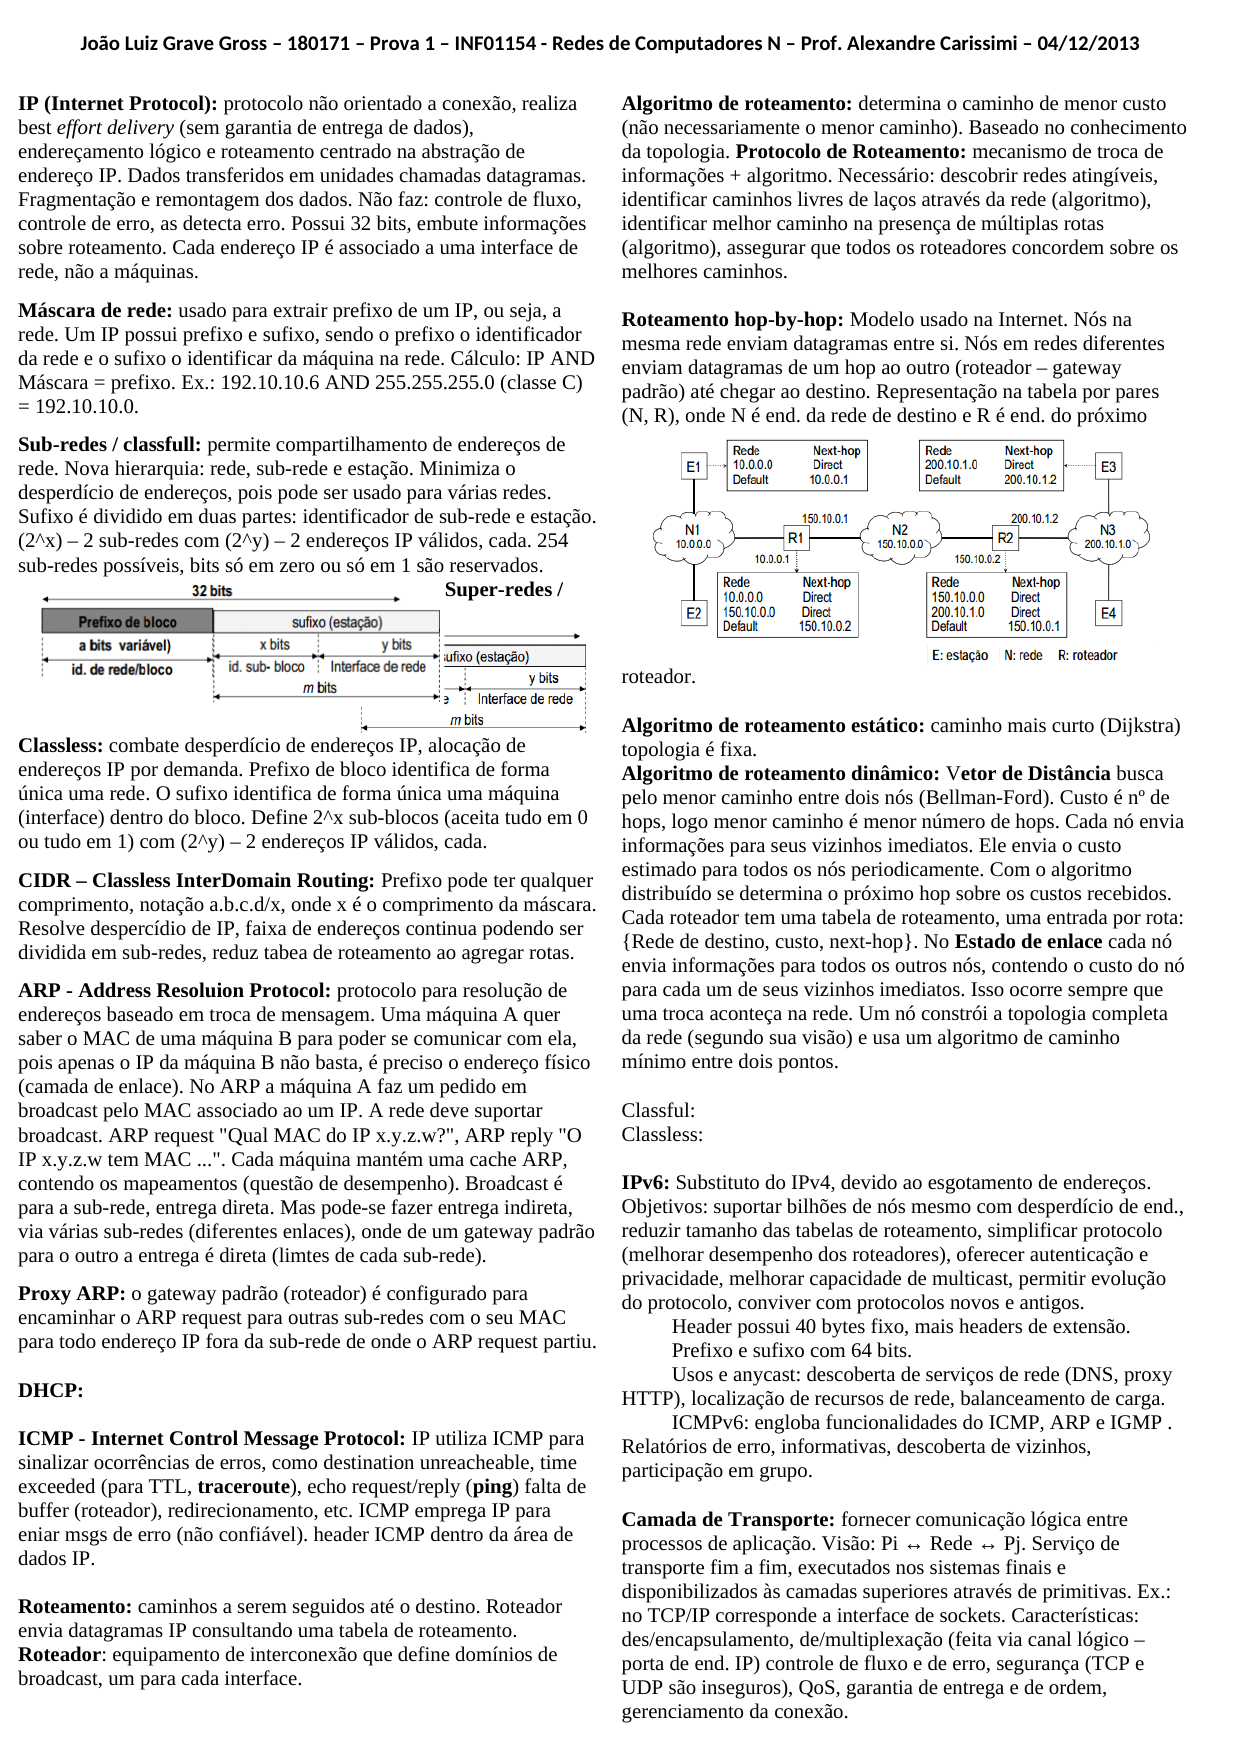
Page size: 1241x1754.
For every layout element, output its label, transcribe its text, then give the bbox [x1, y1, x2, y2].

text Algoritmo de roteamento estático: caminho mais curto (Dijkstra) topologia é fixa. [621, 712, 1187, 761]
text DHCP: [18, 1377, 598, 1402]
text IP (Internet Protocol): protocolo não orientado a conexão, realiza best effort delivery (sem garantia de entrega de dados), endereçamento lógico e roteamento centrado na abstração de endereço IP. Dados transferidos em unidades chamadas datagramas. Fragmentação e remontagem dos dados. Não faz: controle de fluxo, controle de erro, as detecta erro. Possui 32 bits, embute informações sobre roteamento. Cada endereço IP é associado a uma interface de rede, não a máquinas. [18, 91, 598, 283]
text Prefixo e sufixo com 64 bits. [621, 1338, 1187, 1362]
picture [652, 435, 1153, 665]
text Usos e anycast: descoberta de serviços de rede (DNS, proxy HTTP), localização de recursos de rede, balanceamento de carga. [621, 1362, 1187, 1410]
text ICMPv6: engloba funcionalidades do ICMP, ARP e IGMP . Relatórios de erro, informativas, descoberta de vizinhos, participação em grupo. [621, 1410, 1187, 1482]
text ARP - Address Resoluion Protocol: protocolo para resolução de endereços baseado em troca de mensagem. Uma máquina A quer saber o MAC de uma máquina B para poder se comunicar com ela, pois apenas o IP da máquina B não basta, é preciso o endereço físico (camada de enlace). No ARP a máquina A faz um pedido em broadcast pelo MAC associado ao um IP. A rede deve suportar broadcast. ARP request "Qual MAC do IP x.y.z.w?", ARP reply "O IP x.y.z.w tem MAC ...". Cada máquina mantém uma cache ARP, contendo os mapeamentos (questão de desempenho). Broadcast é para a sub-rede, entrega direta. Mas pode-se fazer entrega indireta, via várias sub-redes (diferentes enlaces), onde de um gateway padrão para o outro a entrega é direta (limtes de cada sub-rede). [18, 978, 598, 1267]
text Máscara de rede: usado para extrair prefixo de um IP, ou seja, a rede. Um IP possui prefixo e sufixo, sendo o prefixo o identificador da rede e o sufixo o identificar da máquina na rede. Cálculo: IP AND Máscara = prefixo. Ex.: 192.10.10.6 AND 255.255.255.0 (classe C) = 192.10.10.0. [18, 297, 598, 418]
text IPv6: Substituto do IPv4, devido ao esgotamento de endereços. Objetivos: suportar bilhões de nós mesmo com desperdício de end., reduzir tamanho das tabelas de roteamento, simplificar protocolo (melhorar desempenho dos roteadores), oferecer autenticação e privacidade, melhorar capacidade de multicast, permitir evolução do protocolo, conviver com protocolos novos e antigos. [621, 1170, 1187, 1314]
text Classful: [621, 1097, 1187, 1122]
text Super-redes / Classless: combate desperdício de endereços IP, alocação de endereços IP por demanda. Prefixo de bloco identifica de forma única uma rede. O sufixo identifica de forma única uma máquina (interface) dentro do bloco. Define 2^x sub-blocos (aceita tudo em 0 ou tudo em 1) com (2^y) – 2 endereços IP válidos, cada. [18, 577, 598, 853]
text Sub-redes / classfull: permite compartilhamento de endereços de rede. Nova hierarquia: rede, sub-rede e estação. Minimiza o desperdício de endereços, pois pode ser usado para várias redes. Sufixo é dividido em duas partes: identificador de sub-rede e estação. (2^x) – 2 sub-redes com (2^y) – 2 endereços IP válidos, cada. 254 sub-redes possíveis, bits só em zero ou só em 1 são reservados. [18, 432, 598, 577]
text ICMP - Internet Control Message Protocol: IP utiliza ICMP para sinalizar ocorrências de erros, como destination unreacheable, time exceeded (para TTL, traceroute), echo request/reply (ping) falta de buffer (roteador), redirecionamento, etc. ICMP emprega IP para eniar msgs de erro (não confiável). header ICMP dentro da área de dados IP. [18, 1426, 598, 1570]
text Header possui 40 bytes fixo, mais headers de extensão. [621, 1314, 1187, 1338]
text Classless: [621, 1122, 1187, 1146]
text Roteamento hop-by-hop: Modelo usado na Internet. Nós na mesma rede enviam datagramas entre si. Nós em redes diferentes enviam datagramas de um hop ao outro (roteador – gateway padrão) até chegar ao destino. Representação na tabela por pares (N, R), onde N é end. da rede de destino e R é end. do próximo roteador. [621, 307, 1187, 688]
text Algoritmo de roteamento dinâmico: Vetor de Distância busca pelo menor caminho entre dois nós (Bellman-Ford). Custo é nº de hops, logo menor caminho é menor número de hops. Cada nó envia informações para seus vizinhos imediatos. Ele envia o custo estimado para todos os nós periodicamente. Com o algoritmo distribuído se determina o próximo hop sobre os custos recebidos. Cada roteador tem uma tabela de roteamento, uma entrada por rota: {Rede de destino, custo, next-hop}. No Estado de enlace cada nó envia informações para todos os outros nós, contendo o custo do nó para cada um de seus vizinhos imediatos. Isso ocorre sempre que uma troca aconteça na rede. Um nó constrói a topologia completa da rede (segundo sua visão) e usa um algoritmo de caminho mínimo entre dois pontos. [621, 761, 1187, 1073]
text CIDR – Classless InterDomain Routing: Prefixo pode ter qualquer comprimento, notação a.b.c.d/x, onde x é o comprimento da máscara. Resolve despercídio de IP, faixa de endereços continua podendo ser dividida em sub-redes, reduz tabea de roteamento ao agregar rotas. [18, 867, 598, 964]
text Camada de Transporte: fornecer comunicação lógica entre processos de aplicação. Visão: Pi ↔ Rede ↔ Pj. Serviço de transporte fim a fim, executados nos sistemas finais e disponibilizados às camadas superiores através de primitivas. Ex.: no TCP/IP corresponde a interface de sockets. Características: des/encapsulamento, de/multiplexação (feita via canal lógico – porta de end. IP) controle de fluxo e de erro, segurança (TCP e UDP são inseguros), QoS, garantia de entrega e de ordem, gerenciamento da conexão. [621, 1507, 1187, 1723]
text Algoritmo de roteamento: determina o caminho de menor custo (não necessariamente o menor caminho). Baseado no conhecimento da topologia. Protocolo de Roteamento: mecanismo de troca de informações + algoritmo. Necessário: descobrir redes atingíveis, identificar caminhos livres de laços através da rede (algoritmo), identificar melhor caminho na presença de múltiplas rotas (algoritmo), assegurar que todos os roteadores concordem sobre os melhores caminhos. [621, 91, 1187, 283]
text Roteamento: caminhos a serem seguidos até o destino. Roteador envia datagramas IP consultando uma tabela de roteamento. Roteador: equipamento de interconexão que define domínios de broadcast, um para cada interface. [18, 1594, 598, 1690]
text Proxy ARP: o gateway padrão (roteador) é configurado para encaminhar o ARP request para outras sub-redes com o seu MAC para todo endereço IP fora da sub-rede de onde o ARP request partiu. [18, 1281, 598, 1353]
